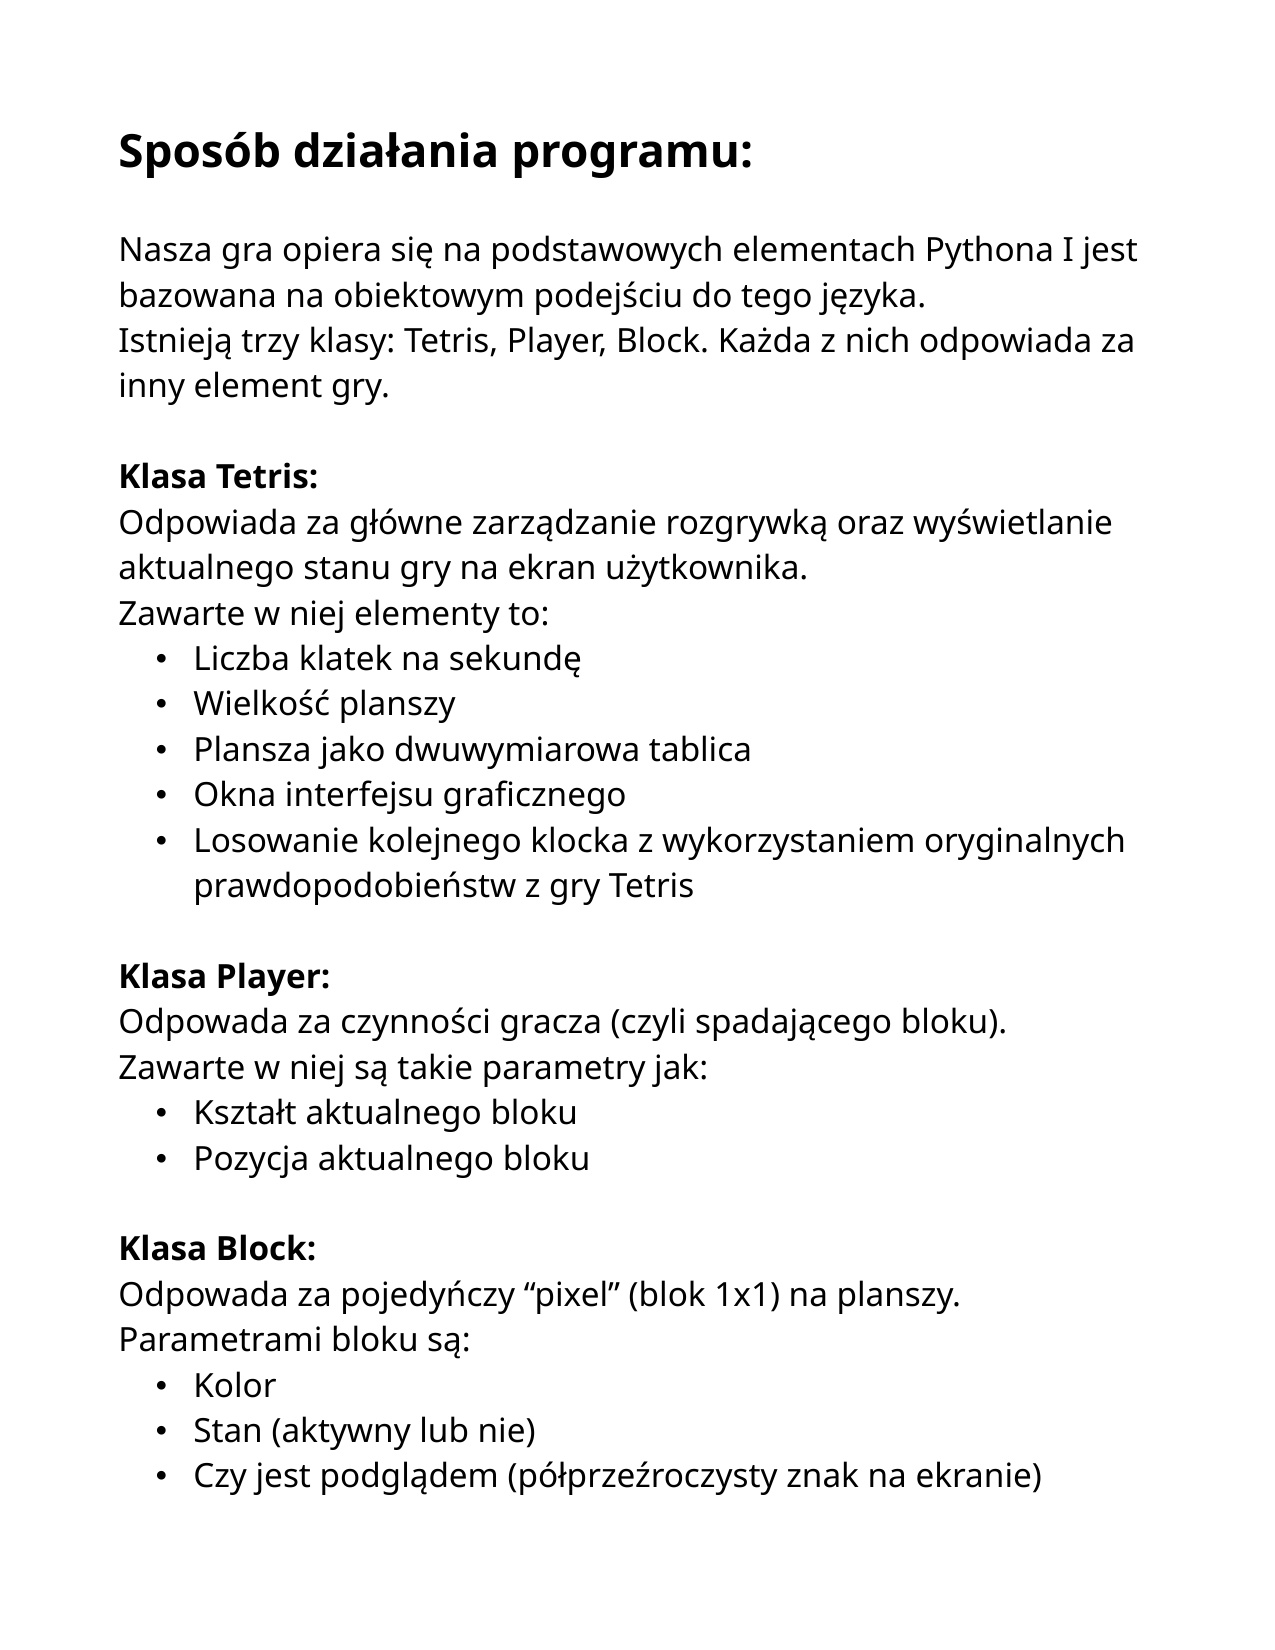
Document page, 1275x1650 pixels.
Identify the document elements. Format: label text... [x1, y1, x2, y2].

text Parametrami bloku są: [118, 1316, 1157, 1361]
list Kształt aktualnego bloku [156, 1089, 1157, 1134]
text Klasa Player: [118, 953, 1157, 998]
text Istnieją trzy klasy: Tetris, Player, Block. Każda z nich odpowiada za inny element gry. [118, 317, 1157, 408]
list Okna interfejsu graficznego [156, 771, 1157, 816]
text Zawarte w niej są takie parametry jak: [118, 1043, 1157, 1089]
list Wielkość planszy [156, 680, 1157, 726]
list Pozycja aktualnego bloku [156, 1134, 1157, 1180]
text Klasa Block: Odpowada za pojedyńczy “pixel” (blok 1x1) na planszy. [118, 1225, 1157, 1316]
list Losowanie kolejnego klocka z wykorzystaniem oryginalnych prawdopodobieństw z gry Tetris [156, 816, 1157, 907]
text Nasza gra opiera się na podstawowych elementach Pythona I jest bazowana na obiektowym podejściu do tego języka. [118, 226, 1157, 317]
text Odpowada za czynności gracza (czyli spadającego bloku). [118, 998, 1157, 1043]
list Czy jest podglądem (półprzeźroczysty znak na ekranie) [156, 1452, 1157, 1498]
text Sposób działania programu: [118, 118, 1157, 181]
text Zawarte w niej elementy to: [118, 589, 1157, 635]
text Odpowiada za główne zarządzanie rozgrywką oraz wyświetlanie aktualnego stanu gry na ekran użytkownika. [118, 498, 1157, 589]
list Kolor [156, 1361, 1157, 1407]
list Stan (aktywny lub nie) [156, 1407, 1157, 1452]
list Plansza jako dwuwymiarowa tablica [156, 726, 1157, 771]
text Klasa Tetris: [118, 453, 1157, 498]
list Liczba klatek na sekundę [156, 635, 1157, 680]
